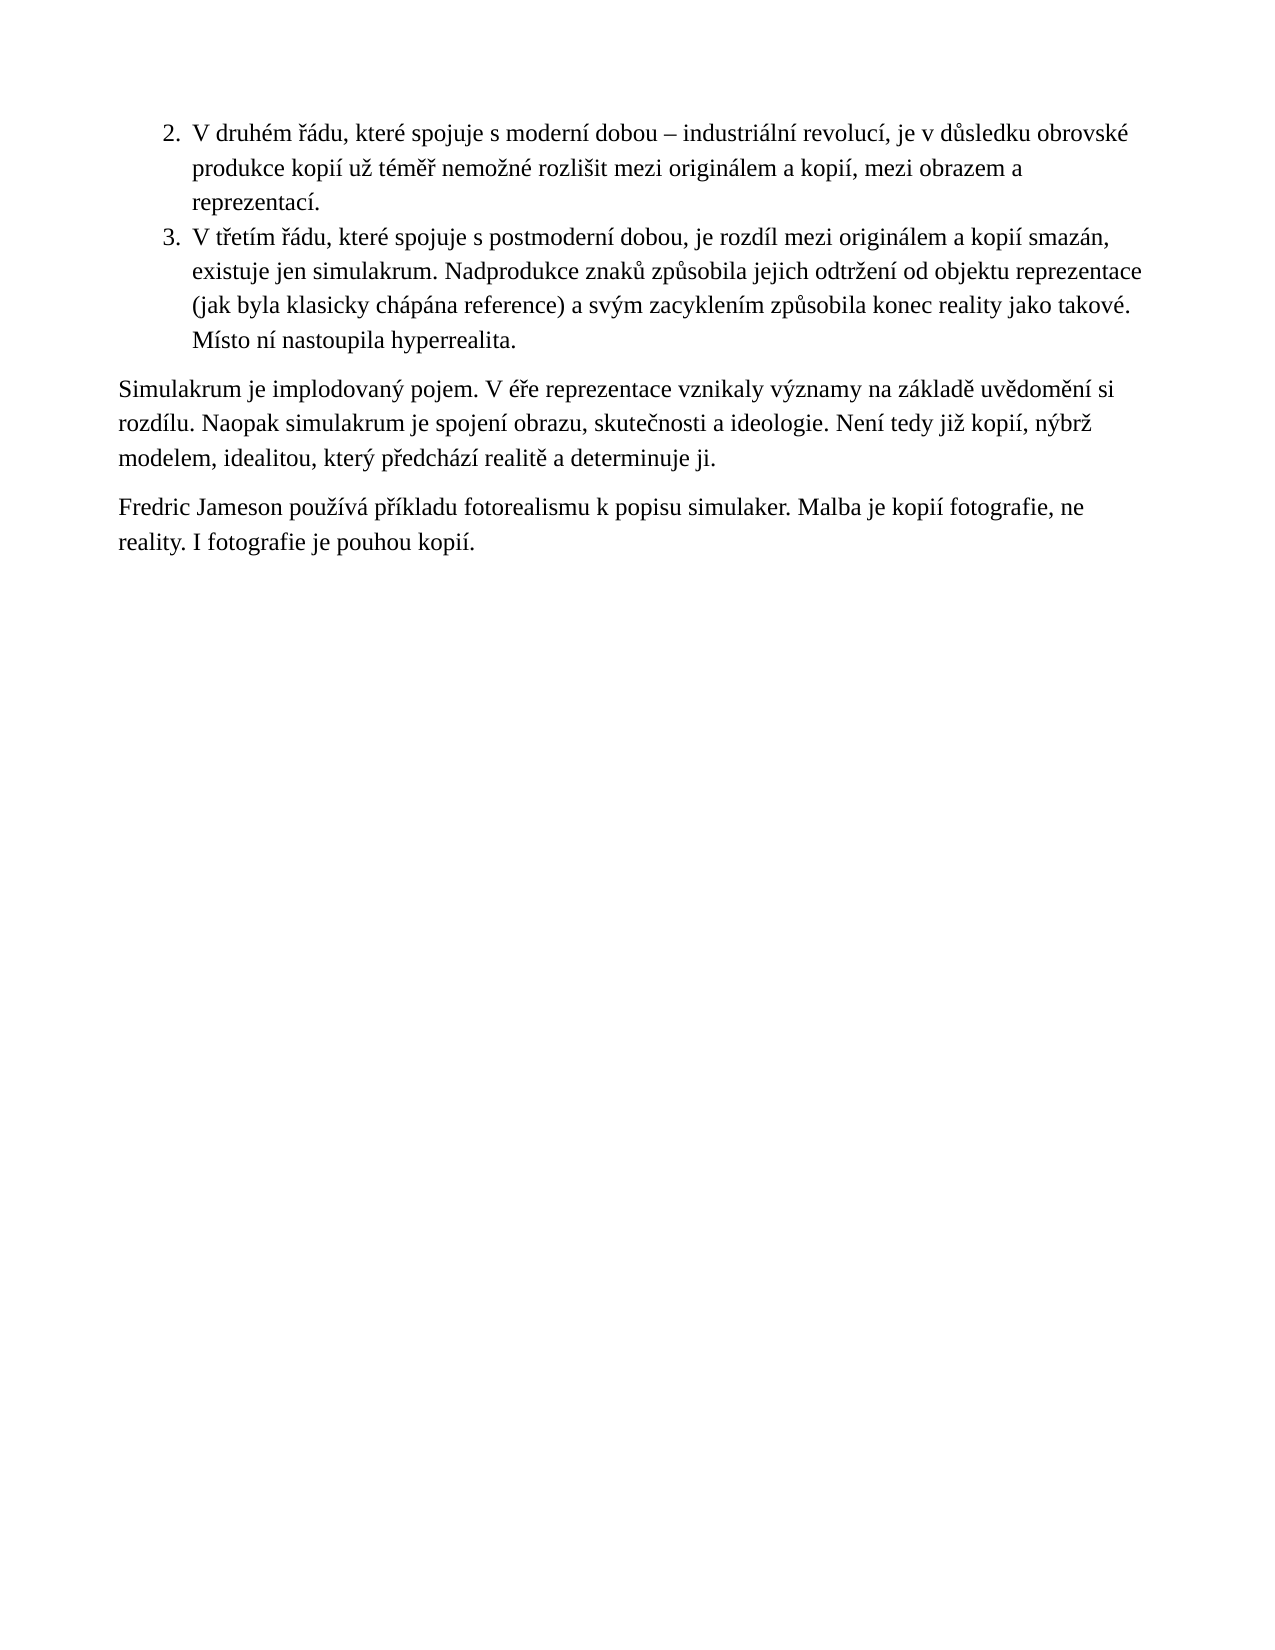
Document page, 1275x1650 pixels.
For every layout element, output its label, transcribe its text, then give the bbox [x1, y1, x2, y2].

text Fredric Jameson používá příkladu fotorealismu k popisu simulaker. Malba je kopií fotografie, ne reality. I fotografie je pouhou kopií. [118, 492, 1157, 555]
list V třetím řádu, které spojuje s postmoderní dobou, je rozdíl mezi originálem a kopií smazán, existuje jen simulakrum. Nadprodukce znaků způsobila jejich odtržení od objektu reprezentace (jak byla klasicky chápána reference) a svým zacyklením způsobila konec reality jako takové. Místo ní nastoupila hyperrealita. [162, 222, 1157, 354]
text Simulakrum je implodovaný pojem. V éře reprezentace vznikaly významy na základě uvědomění si rozdílu. Naopak simulakrum je spojení obrazu, skutečnosti a ideologie. Není tedy již kopií, nýbrž modelem, idealitou, který předchází realitě a determinuje ji. [118, 374, 1157, 472]
list V druhém řádu, které spojuje s moderní dobou – industriální revolucí, je v důsledku obrovské produkce kopií už téměř nemožné rozlišit mezi originálem a kopií, mezi obrazem a reprezentací. [162, 118, 1157, 216]
